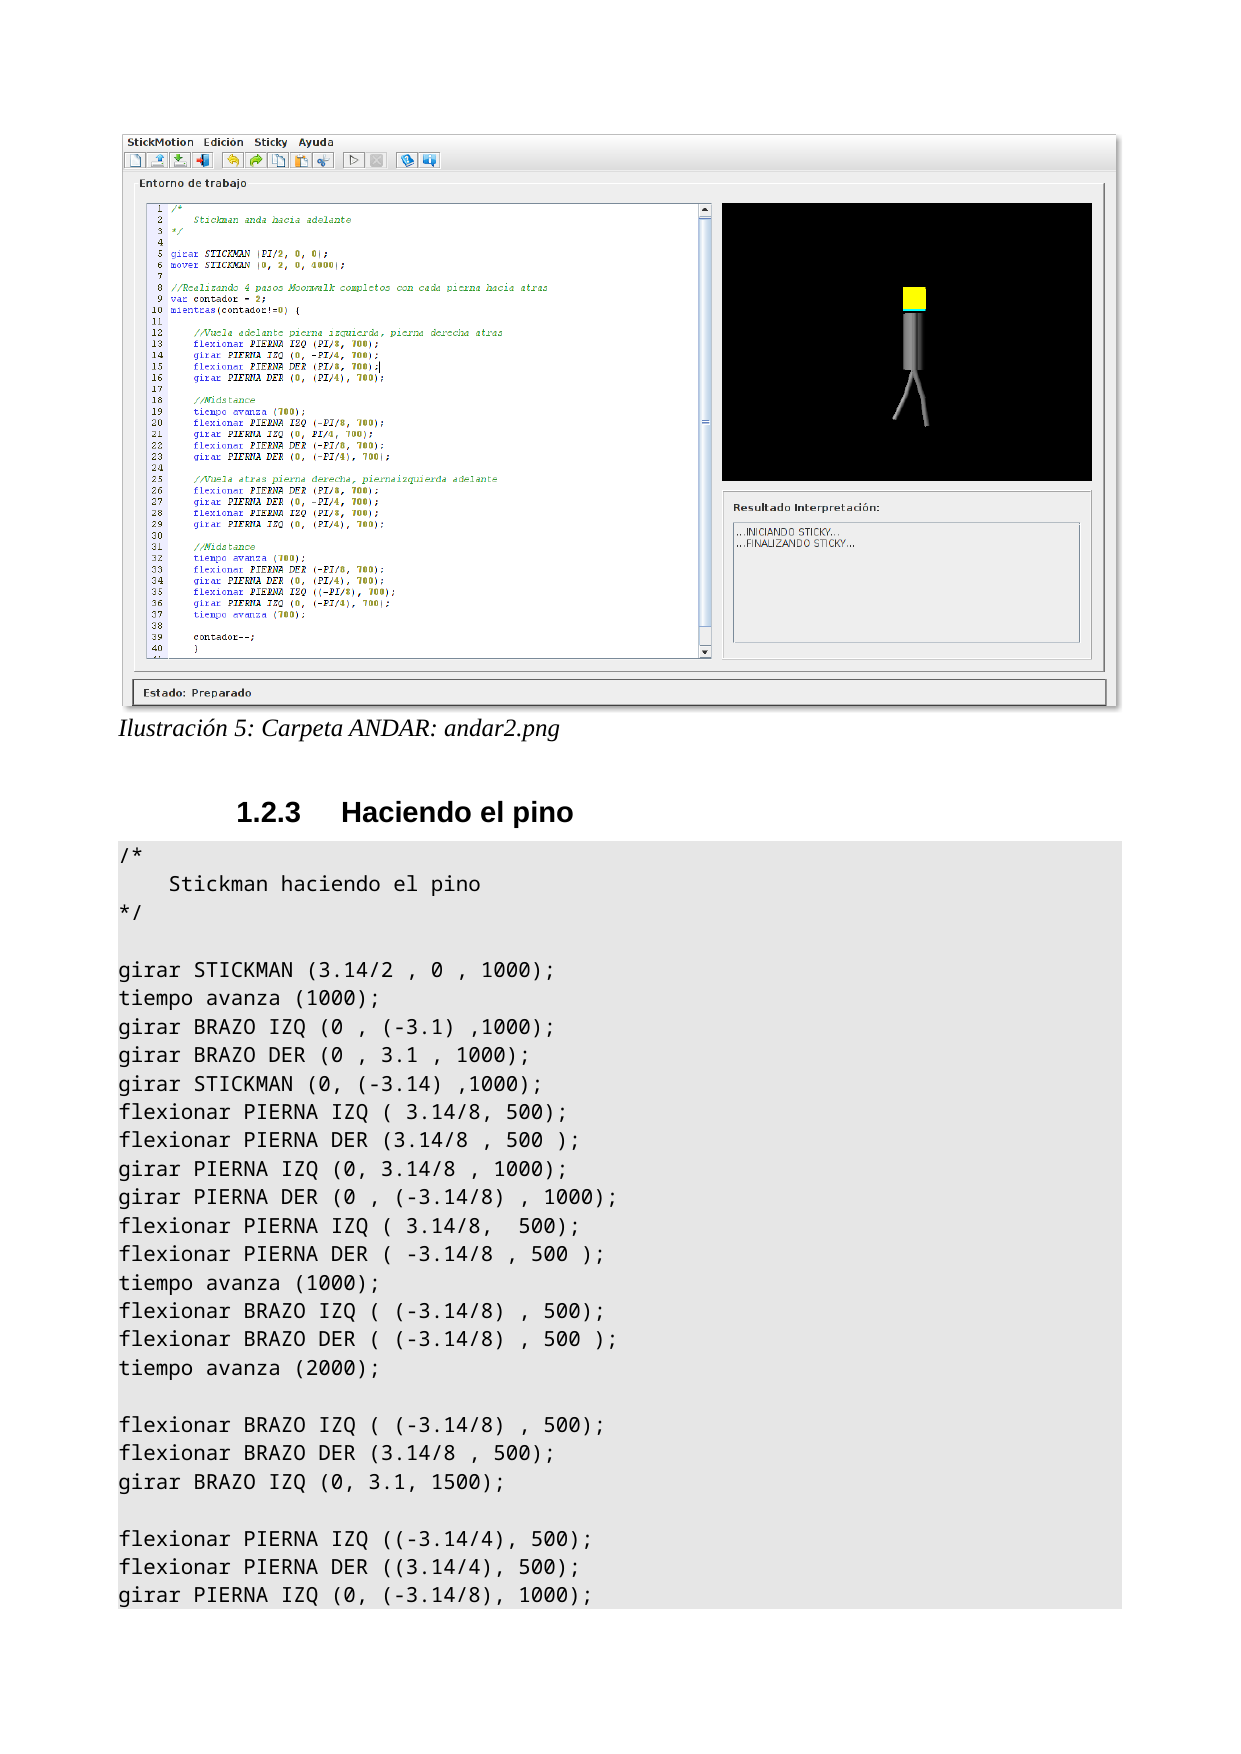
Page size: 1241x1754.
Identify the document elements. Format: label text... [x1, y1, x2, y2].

text flexionar PIERNA DER (3.14/8 , 500 ); [118, 1126, 1122, 1154]
text flexionar PIERNA DER ( -3.14/8 , 500 ); [118, 1239, 1122, 1268]
text flexionar BRAZO IZQ ( (-3.14/8) , 500); [118, 1410, 1122, 1438]
text girar PIERNA IZQ (0, (-3.14/8), 1000); [118, 1581, 1122, 1609]
subtitle Haciendo el pino [193, 795, 1122, 829]
text flexionar PIERNA IZQ ((-3.14/4), 500); [118, 1524, 1122, 1552]
text girar PIERNA DER (0 , (-3.14/8) , 1000); [118, 1182, 1122, 1211]
text Ilustración 5: Carpeta ANDAR: andar2.png [118, 713, 1122, 741]
text flexionar BRAZO IZQ ( (-3.14/8) , 500); [118, 1296, 1122, 1324]
text flexionar PIERNA IZQ ( 3.14/8, 500); [118, 1211, 1122, 1239]
text girar STICKMAN (0, (-3.14) ,1000); [118, 1069, 1122, 1097]
text girar BRAZO DER (0 , 3.1 , 1000); [118, 1040, 1122, 1069]
text girar PIERNA IZQ (0, 3.14/8 , 1000); [118, 1154, 1122, 1182]
text /* [118, 841, 1122, 869]
text Stickman haciendo el pino [118, 869, 1122, 898]
text girar BRAZO IZQ (0 , (-3.1) ,1000); [118, 1012, 1122, 1040]
text flexionar PIERNA DER ((3.14/4), 500); [118, 1552, 1122, 1581]
text tiempo avanza (2000); [118, 1353, 1122, 1381]
text */ [118, 898, 1122, 926]
text tiempo avanza (1000); [118, 983, 1122, 1012]
text tiempo avanza (1000); [118, 1268, 1122, 1296]
text girar BRAZO IZQ (0, 3.1, 1500); [118, 1467, 1122, 1495]
text flexionar BRAZO DER (3.14/8 , 500); [118, 1438, 1122, 1467]
picture [118, 130, 1123, 713]
text flexionar BRAZO DER ( (-3.14/8) , 500 ); [118, 1324, 1122, 1353]
text girar STICKMAN (3.14/2 , 0 , 1000); [118, 955, 1122, 983]
text flexionar PIERNA IZQ ( 3.14/8, 500); [118, 1097, 1122, 1126]
